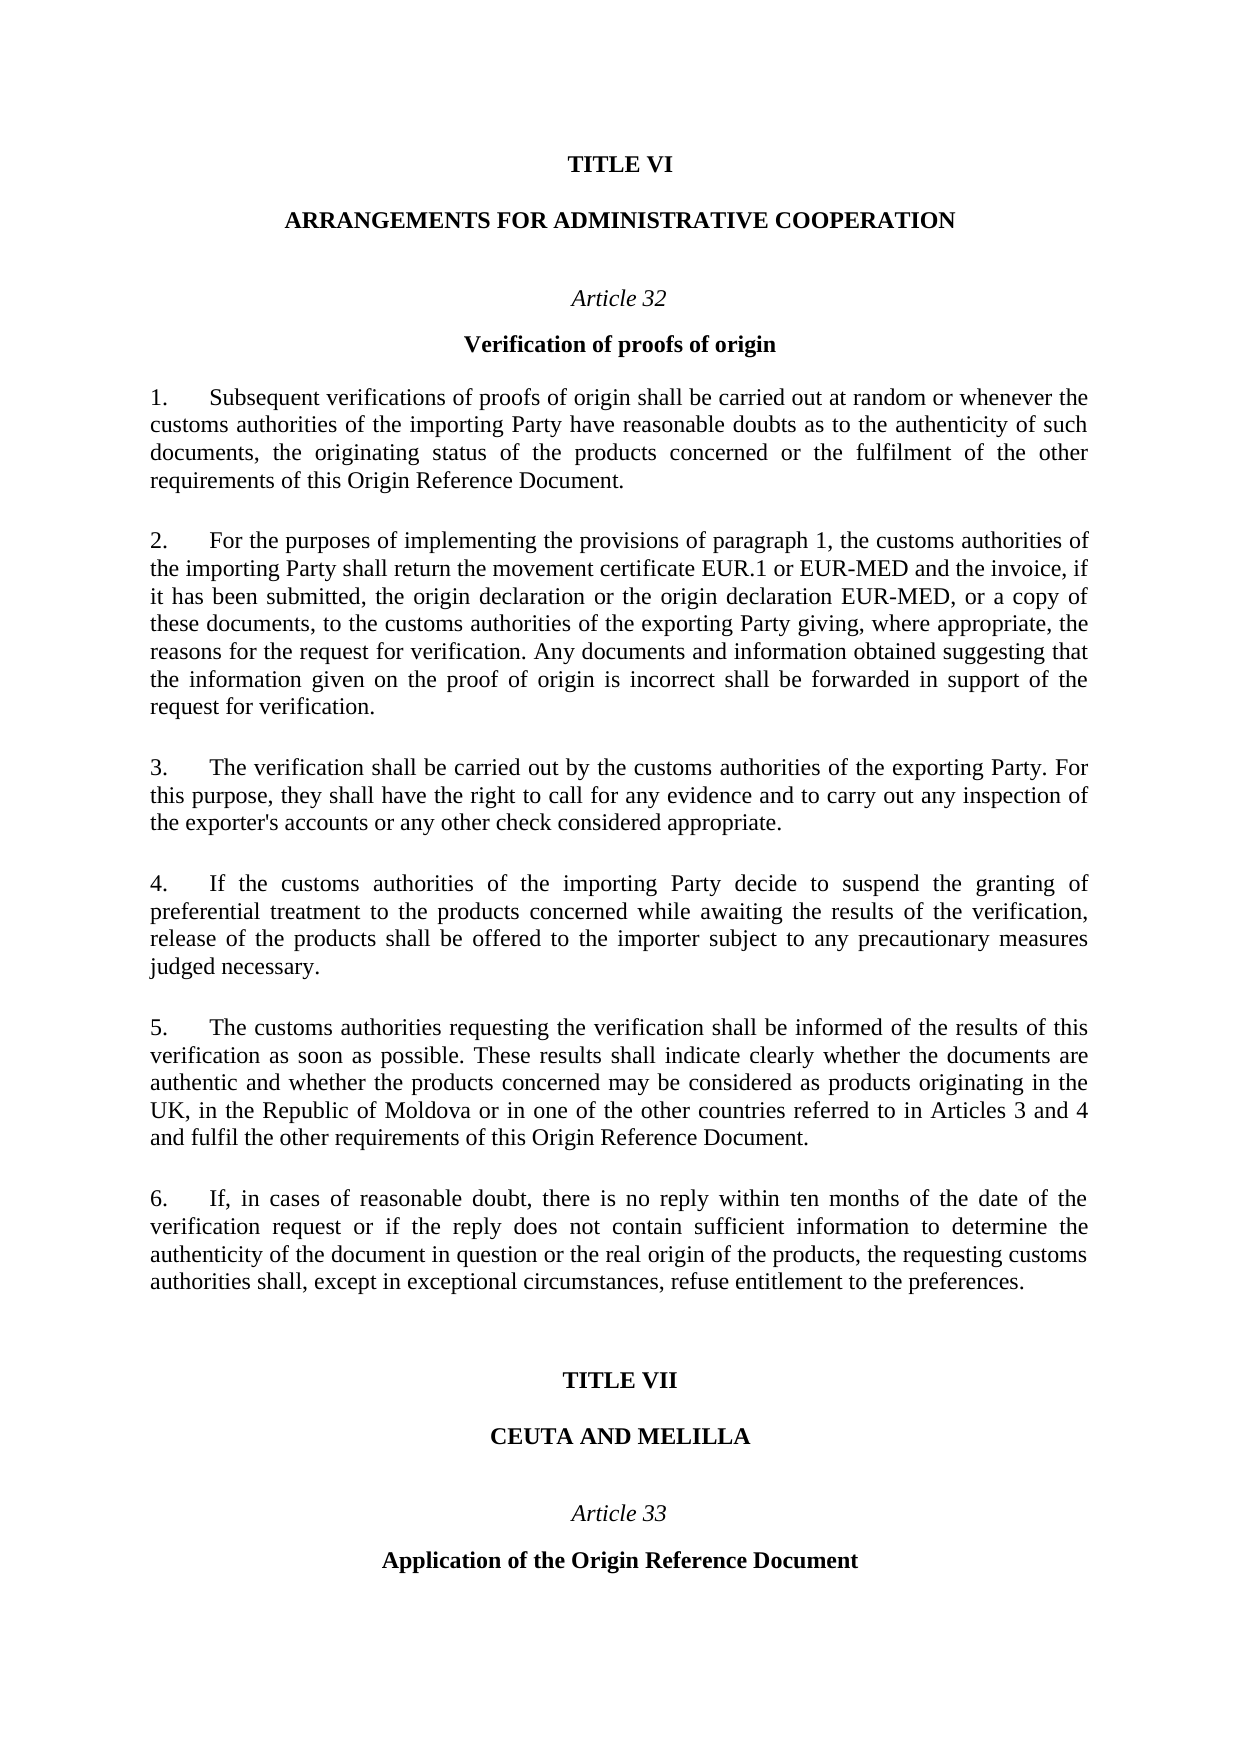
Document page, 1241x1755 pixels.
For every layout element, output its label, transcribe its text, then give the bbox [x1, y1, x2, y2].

text Verification of proofs of origin [150, 330, 1090, 358]
list The verification shall be carried out by the customs authorities of the exporting Party. For this purpose, they shall have the right to call for any evidence and to carry out any inspection of the exporter's accounts or any other check considered appropriate. [150, 753, 1090, 836]
text Article 33 [150, 1499, 1090, 1527]
list For the purposes of implementing the provisions of paragraph 1, the customs authorities of the importing Party shall return the movement certificate EUR.1 or EUR-MED and the invoice, if it has been submitted, the origin declaration or the origin declaration EUR-MED, or a copy of these documents, to the customs authorities of the exporting Party giving, where appropriate, the reasons for the request for verification. Any documents and information obtained suggesting that the information given on the proof of origin is incorrect shall be forwarded in support of the request for verification. [150, 527, 1090, 720]
list If, in cases of reasonable doubt, there is no reply within ten months of the date of the verification request or if the reply does not contain sufficient information to determine the authenticity of the document in question or the real origin of the products, the requesting customs authorities shall, except in exceptional circumstances, refuse entitlement to the preferences. [150, 1184, 1090, 1295]
text TITLE VII [150, 1366, 1090, 1393]
text TITLE VI [150, 150, 1090, 178]
list Subsequent verifications of proofs of origin shall be carried out at random or whenever the customs authorities of the importing Party have reasonable doubts as to the authenticity of such documents, the originating status of the products concerned or the fulfilment of the other requirements of this Origin Reference Document. [150, 383, 1090, 493]
text Article 32 [150, 284, 1090, 311]
text Application of the Origin Reference Document [150, 1546, 1090, 1573]
list The customs authorities requesting the verification shall be informed of the results of this verification as soon as possible. These results shall indicate clearly whether the documents are authentic and whether the products concerned may be considered as products originating in the UK, in the Republic of Moldova or in one of the other countries referred to in Articles 3 and 4 and fulfil the other requirements of this Origin Reference Document. [150, 1013, 1090, 1151]
text CEUTA AND MELILLA [150, 1422, 1090, 1449]
list If the customs authorities of the importing Party decide to suspend the granting of preferential treatment to the products concerned while awaiting the results of the verification, release of the products shall be offered to the importer subject to any precautionary measures judged necessary. [150, 869, 1090, 980]
text ARRANGEMENTS FOR ADMINISTRATIVE COOPERATION [150, 206, 1090, 234]
